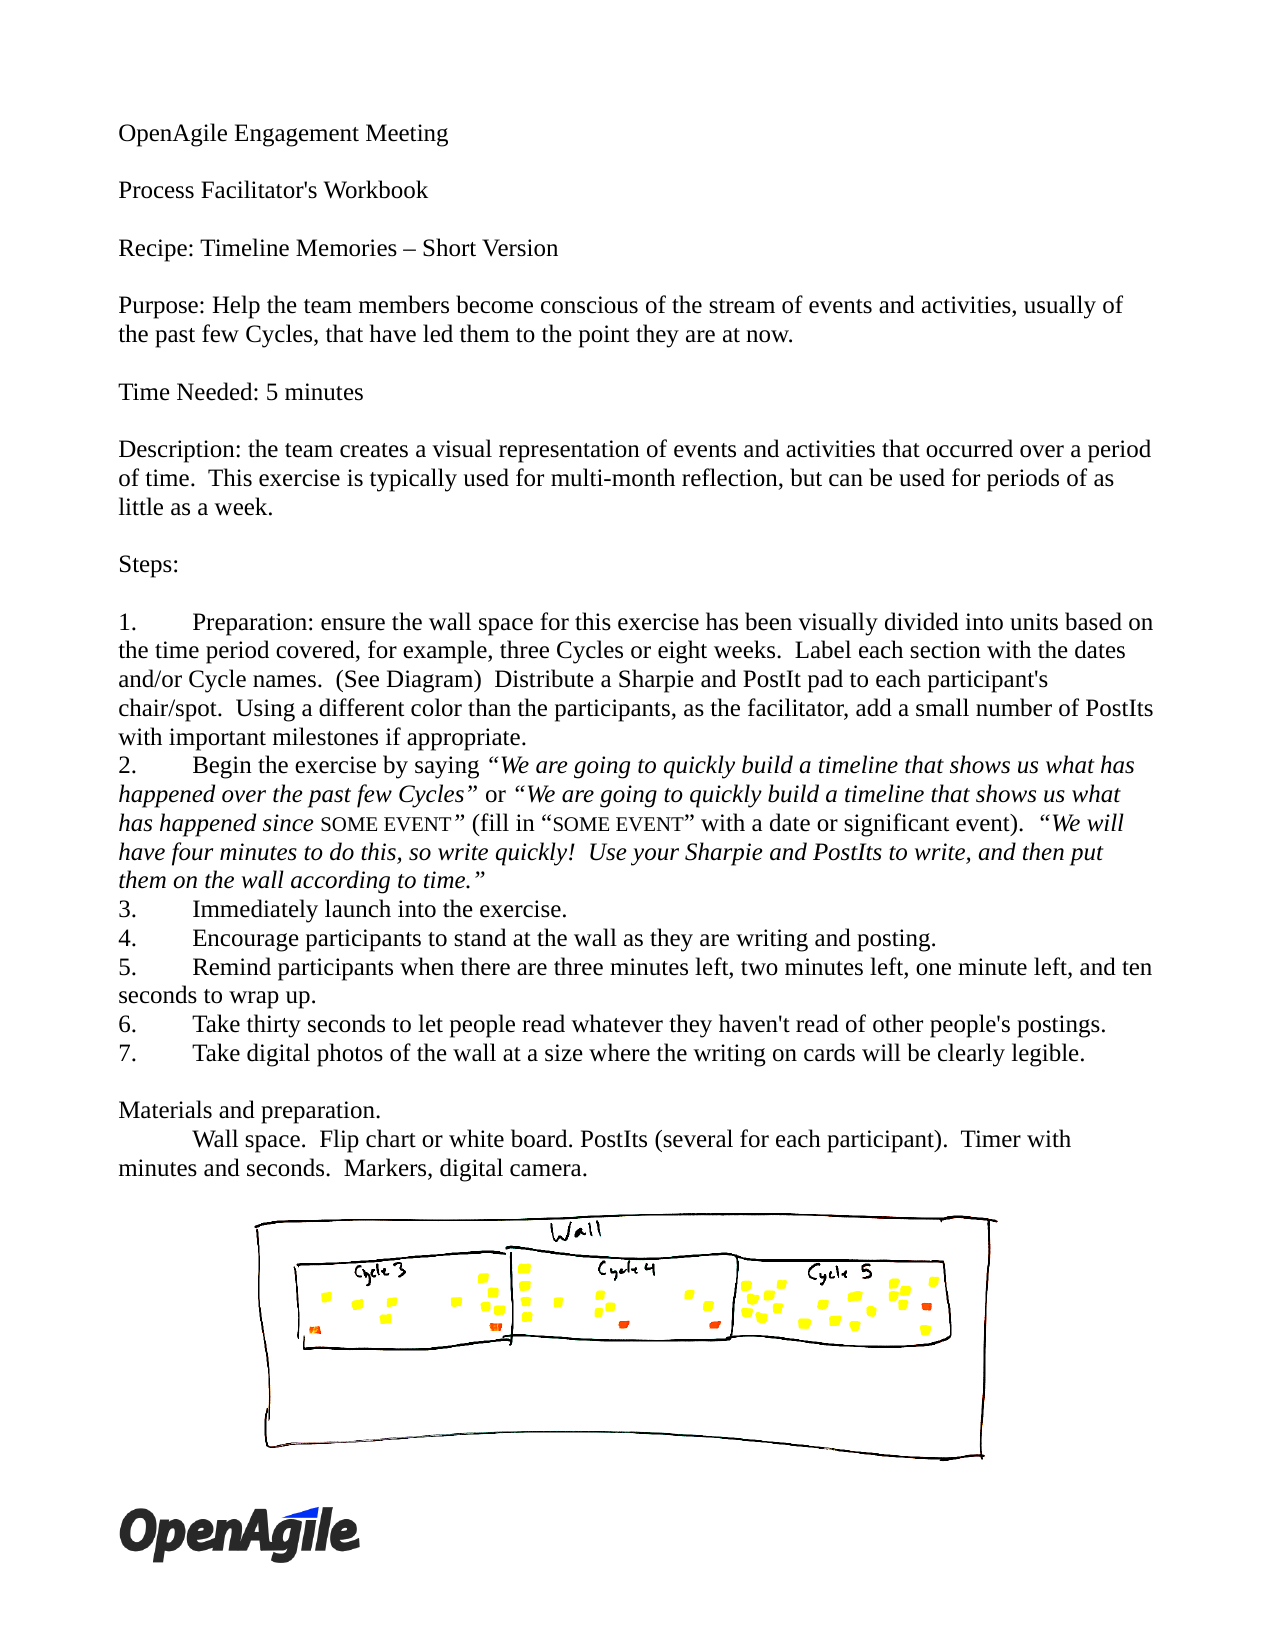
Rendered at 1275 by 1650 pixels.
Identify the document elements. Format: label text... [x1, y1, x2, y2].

text Materials and preparation. [118, 1096, 1157, 1124]
list Preparation: ensure the wall space for this exercise has been visually divided into units based on the time period covered, for example, three Cycles or eight weeks. Label each section with the dates and/or Cycle names. (See Diagram) Distribute a Sharpie and PostIt pad to each participant's chair/spot. Using a different color than the participants, as the facilitator, add a small number of PostIts with important milestones if appropriate. [118, 607, 1157, 751]
text Process Facilitator's Workbook [118, 176, 1157, 204]
text OpenAgile Engagement Meeting [118, 118, 1157, 147]
text Steps: [118, 549, 1157, 578]
picture [233, 1206, 1002, 1471]
text Time Needed: 5 minutes [118, 377, 1157, 406]
text Purpose: Help the team members become conscious of the stream of events and activities, usually of the past few Cycles, that have led them to the point they are at now. [118, 291, 1157, 348]
text Wall space. Flip chart or white board. PostIts (several for each participant). Timer with minutes and seconds. Markers, digital camera. [118, 1124, 1157, 1182]
list Take thirty seconds to let people read whatever they haven't read of other people's postings. [118, 1009, 1157, 1038]
list Begin the exercise by saying “We are going to quickly build a timeline that shows us what has happened over the past few Cycles” or “We are going to quickly build a timeline that shows us what has happened since SOME EVENT” (fill in “SOME EVENT” with a date or significant event). “We will have four minutes to do this, so write quickly! Use your Sharpie and PostIts to write, and then put them on the wall according to time.” [118, 751, 1157, 894]
text Recipe: Timeline Memories – Short Version [118, 233, 1157, 262]
list Remind participants when there are three minutes left, two minutes left, one minute left, and ten seconds to wrap up. [118, 952, 1157, 1009]
picture [118, 1504, 361, 1564]
text Description: the team creates a visual representation of events and activities that occurred over a period of time. This exercise is typically used for multi-month reflection, but can be used for periods of as little as a week. [118, 434, 1157, 521]
list Take digital photos of the wall at a size where the writing on cards will be clearly legible. [118, 1038, 1157, 1067]
list Immediately launch into the exercise. [118, 894, 1157, 923]
list Encourage participants to stand at the wall as they are writing and posting. [118, 923, 1157, 952]
